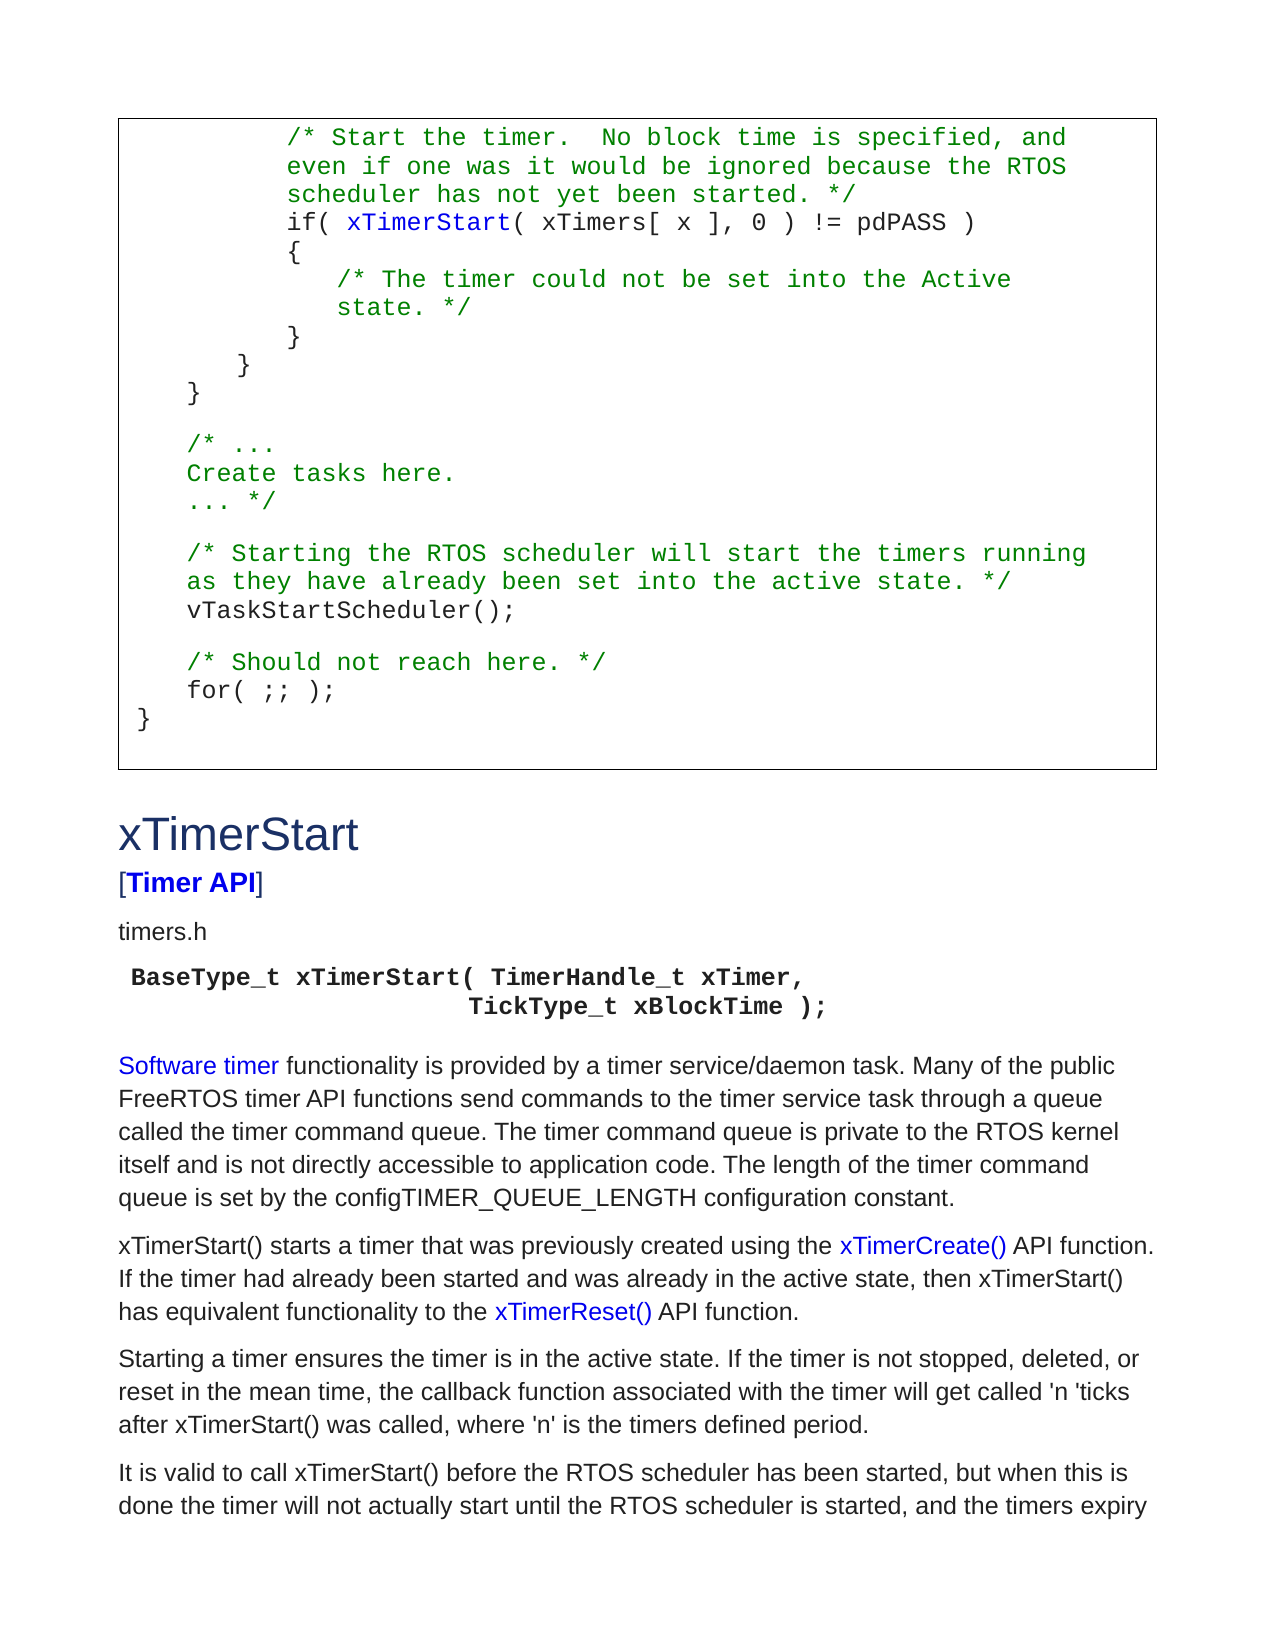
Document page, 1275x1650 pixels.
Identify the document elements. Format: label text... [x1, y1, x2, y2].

text xTimerStart() starts a timer that was previously created using the xTimerCreate() API function. If the timer had already been started and was already in the active state, then xTimerStart() has equivalent functionality to the xTimerReset() API function. [118, 1231, 1157, 1326]
text Starting a timer ensures the timer is in the active state. If the timer is not stopped, deleted, or reset in the mean time, the callback function associated with the timer will get called 'n 'ticks after xTimerStart() was called, where 'n' is the timers defined period. [118, 1344, 1157, 1439]
text Software timer functionality is provided by a timer service/daemon task. Many of the public FreeRTOS timer API functions send commands to the timer service task through a queue called the timer command queue. The timer command queue is private to the RTOS kernel itself and is not directly accessible to application code. The length of the timer command queue is set by the configTIMER_QUEUE_LENGTH configuration constant. [118, 1051, 1157, 1212]
table_header /* Start the timer. No block time is specified, and even if one was it would be ignored because the RTOS scheduler has not yet been started. */ if( xTimerStart( xTimers[ x ], 0 ) != pdPASS ) { /* The timer could not be set into the Active state. */ } } } /* ... Create tasks here. ... */ /* Starting the RTOS scheduler will start the timers running as they have already been set into the active state. */ vTaskStartScheduler(); /* Should not reach here. */ for( ;; ); } [119, 119, 1156, 769]
text BaseType_t xTimerStart( TimerHandle_t xTimer, [118, 965, 1157, 993]
text It is valid to call xTimerStart() before the RTOS scheduler has been started, but when this is done the timer will not actually start until the RTOS scheduler is started, and the timers expiry [118, 1458, 1157, 1520]
text timers.h [118, 917, 1157, 946]
text TickType_t xBlockTime ); [118, 993, 1157, 1022]
text xTimerStart [Timer API] [118, 770, 1157, 898]
